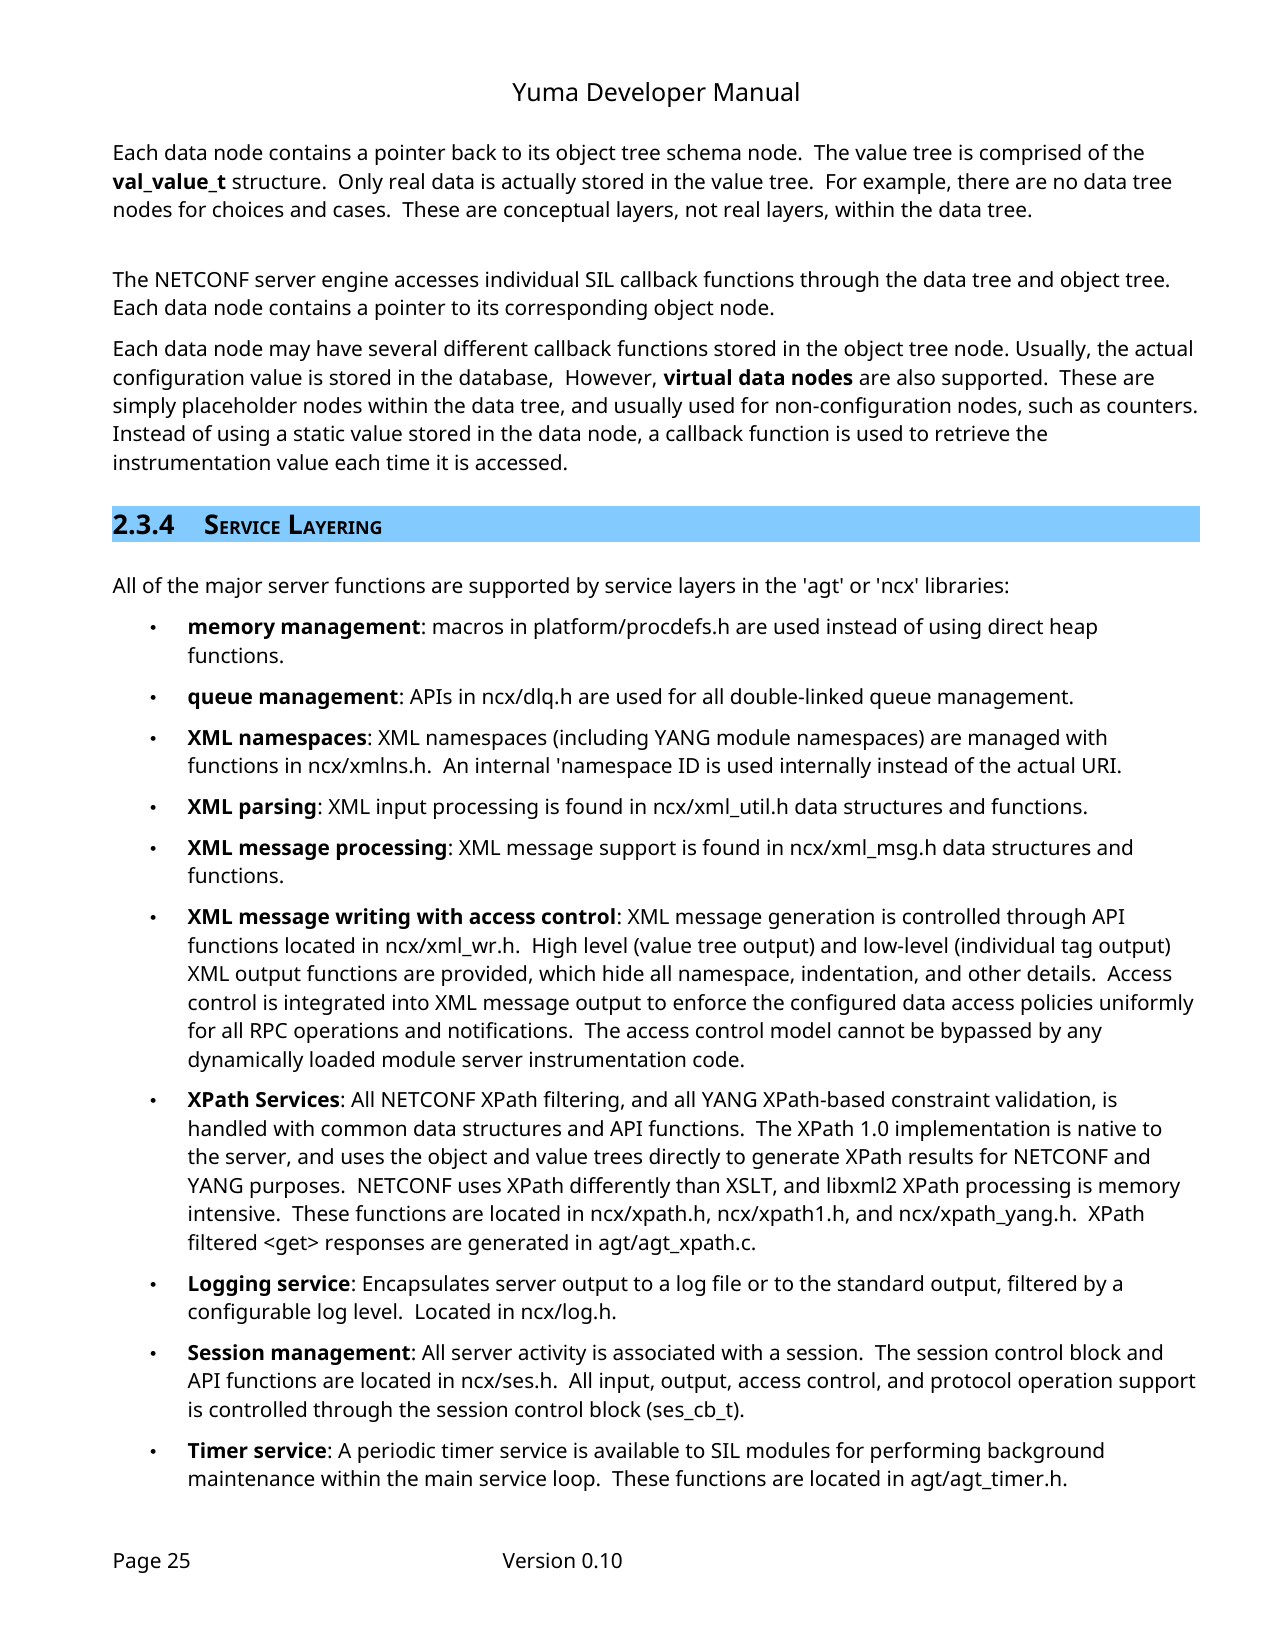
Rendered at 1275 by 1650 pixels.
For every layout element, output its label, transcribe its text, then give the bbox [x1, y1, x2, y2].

list XML parsing: XML input processing is found in ncx/xml_util.h data structures and functions. [150, 792, 1200, 821]
list XPath Services: All NETCONF XPath filtering, and all YANG XPath-based constraint validation, is handled with common data structures and API functions. The XPath 1.0 implementation is native to the server, and uses the object and value trees directly to generate XPath results for NETCONF and YANG purposes. NETCONF uses XPath differently than XSLT, and libxml2 XPath processing is memory intensive. These functions are located in ncx/xpath.h, ncx/xpath1.h, and ncx/xpath_yang.h. XPath filtered <get> responses are generated in agt/agt_xpath.c. [150, 1086, 1200, 1256]
list queue management: APIs in ncx/dlq.h are used for all double-linked queue management. [150, 682, 1200, 710]
list Logging service: Encapsulates server output to a log file or to the standard output, filtered by a configurable log level. Located in ncx/log.h. [150, 1269, 1200, 1326]
subtitle Service Layering [112, 506, 1200, 542]
text The NETCONF server engine accesses individual SIL callback functions through the data tree and object tree. Each data node contains a pointer to its corresponding object node. [112, 265, 1200, 322]
list Session management: All server activity is associated with a session. The session control block and API functions are located in ncx/ses.h. All input, output, access control, and protocol operation support is controlled through the session control block (ses_cb_t). [150, 1338, 1200, 1423]
text Each data node may have several different callback functions stored in the object tree node. Usually, the actual configuration value is stored in the database, However, virtual data nodes are also supported. These are simply placeholder nodes within the data tree, and usually used for non-configuration nodes, such as counters. Instead of using a static value stored in the data node, a callback function is used to retrieve the instrumentation value each time it is accessed. [112, 334, 1200, 476]
list Timer service: A periodic timer service is available to SIL modules for performing background maintenance within the main service loop. These functions are located in agt/agt_timer.h. [150, 1436, 1200, 1493]
list XML message processing: XML message support is found in ncx/xml_msg.h data structures and functions. [150, 833, 1200, 890]
text Each data node contains a pointer back to its object tree schema node. The value tree is comprised of the val_value_t structure. Only real data is actually stored in the value tree. For example, there are no data tree nodes for choices and cases. These are conceptual layers, not real layers, within the data tree. [112, 138, 1200, 224]
list XML message writing with access control: XML message generation is controlled through API functions located in ncx/xml_wr.h. High level (value tree output) and low-level (individual tag output) XML output functions are provided, which hide all namespace, indentation, and other details. Access control is integrated into XML message output to enforce the configured data access policies uniformly for all RPC operations and notifications. The access control model cannot be bypassed by any dynamically loaded module server instrumentation code. [150, 902, 1200, 1073]
list memory management: macros in platform/procdefs.h are used instead of using direct heap functions. [150, 612, 1200, 669]
list XML namespaces: XML namespaces (including YANG module namespaces) are managed with functions in ncx/xmlns.h. An internal 'namespace ID is used internally instead of the actual URI. [150, 723, 1200, 780]
text All of the major server functions are supported by service layers in the 'agt' or 'ncx' libraries: [112, 572, 1200, 600]
